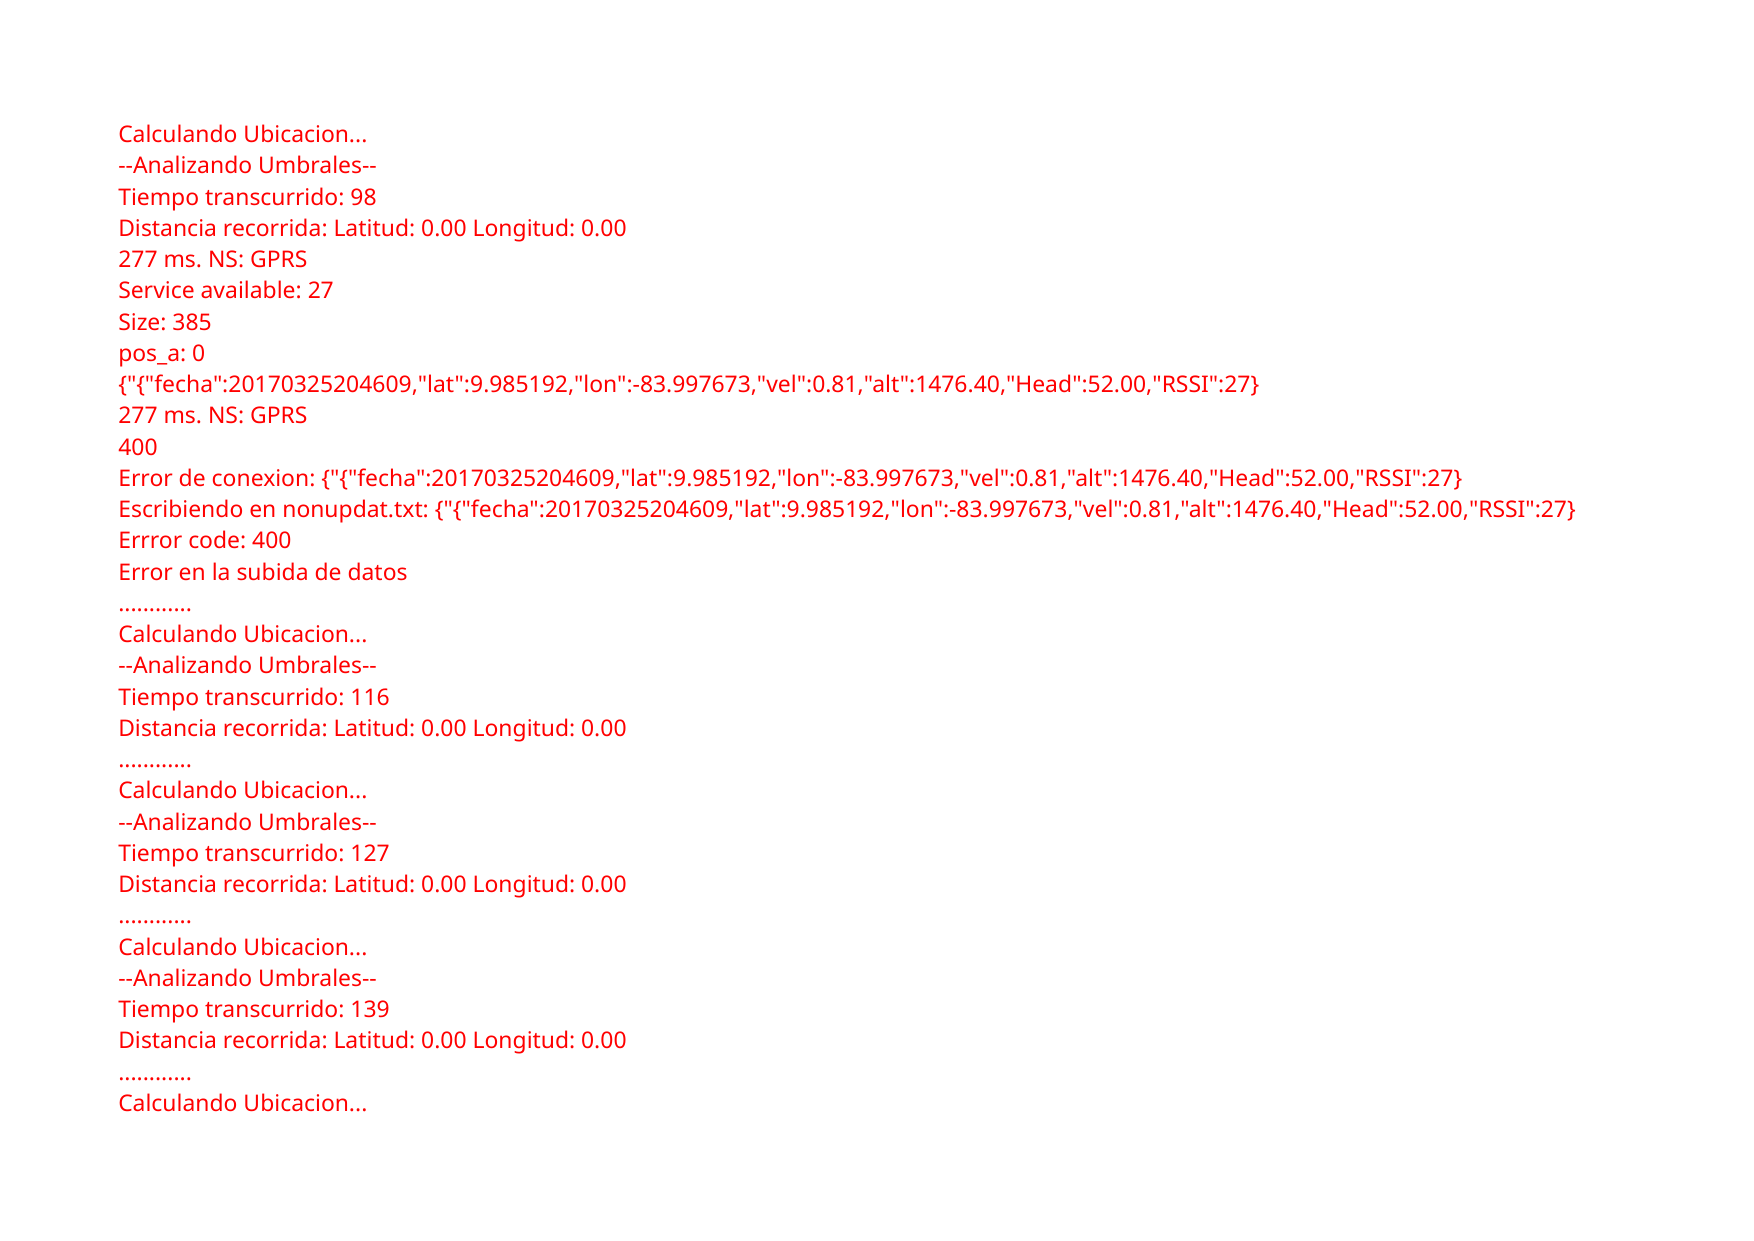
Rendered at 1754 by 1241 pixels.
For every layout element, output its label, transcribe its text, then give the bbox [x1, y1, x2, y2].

text ............ [118, 587, 1636, 618]
text 277 ms. NS: GPRS [118, 243, 1636, 274]
text {"{"fecha":20170325204609,"lat":9.985192,"lon":-83.997673,"vel":0.81,"alt":1476.40,"Head":52.00,"RSSI":27} [118, 368, 1636, 399]
text 277 ms. NS: GPRS [118, 399, 1636, 431]
text --Analizando Umbrales-- [118, 149, 1636, 181]
text Service available: 27 [118, 274, 1636, 306]
text Tiempo transcurrido: 116 [118, 681, 1636, 712]
text Tiempo transcurrido: 127 [118, 837, 1636, 868]
text Distancia recorrida: Latitud: 0.00 Longitud: 0.00 [118, 712, 1636, 743]
text Calculando Ubicacion... [118, 931, 1636, 962]
text Calculando Ubicacion... [118, 118, 1636, 149]
text Size: 385 [118, 306, 1636, 337]
text Tiempo transcurrido: 98 [118, 181, 1636, 212]
text Calculando Ubicacion... [118, 774, 1636, 806]
text Distancia recorrida: Latitud: 0.00 Longitud: 0.00 [118, 1024, 1636, 1056]
text Tiempo transcurrido: 139 [118, 993, 1636, 1024]
text ............ [118, 899, 1636, 931]
text Error en la subida de datos [118, 556, 1636, 587]
text Escribiendo en nonupdat.txt: {"{"fecha":20170325204609,"lat":9.985192,"lon":-83.997673,"vel":0.81,"alt":1476.40,"Head":52.00,"RSSI":27} Errror code: 400 [118, 493, 1636, 556]
text ............ [118, 1056, 1636, 1087]
text pos_a: 0 [118, 337, 1636, 368]
text --Analizando Umbrales-- [118, 649, 1636, 681]
text Distancia recorrida: Latitud: 0.00 Longitud: 0.00 [118, 212, 1636, 243]
text --Analizando Umbrales-- [118, 962, 1636, 993]
text Calculando Ubicacion... [118, 1087, 1636, 1118]
text 400 [118, 431, 1636, 462]
text ............ [118, 743, 1636, 774]
text Distancia recorrida: Latitud: 0.00 Longitud: 0.00 [118, 868, 1636, 899]
text Error de conexion: {"{"fecha":20170325204609,"lat":9.985192,"lon":-83.997673,"vel":0.81,"alt":1476.40,"Head":52.00,"RSSI":27} [118, 462, 1636, 493]
text --Analizando Umbrales-- [118, 806, 1636, 837]
text Calculando Ubicacion... [118, 618, 1636, 649]
